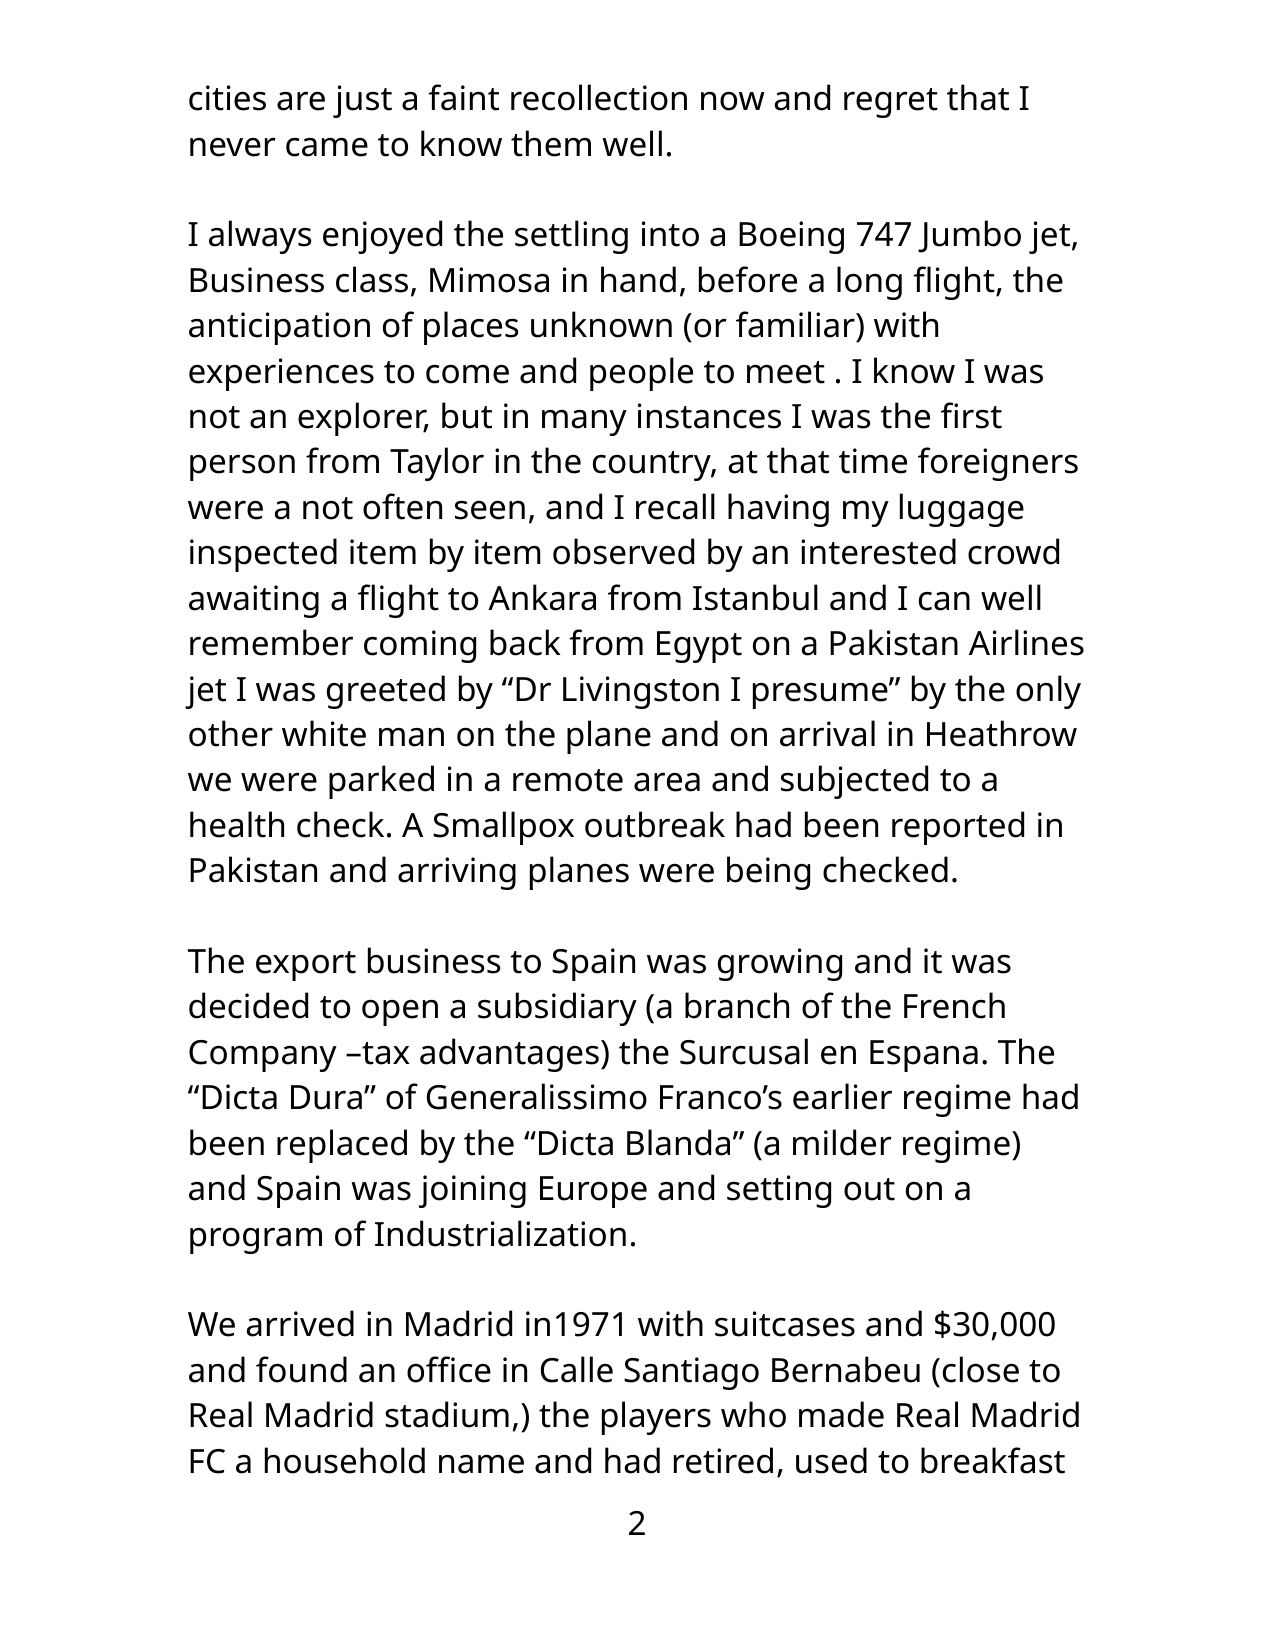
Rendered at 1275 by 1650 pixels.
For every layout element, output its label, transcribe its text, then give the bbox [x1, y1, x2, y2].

text cities are just a faint recollection now and regret that I never came to know them well. [187, 75, 1087, 166]
text The export business to Spain was growing and it was decided to open a subsidiary (a branch of the French Company –tax advantages) the Surcusal en Espana. The “Dicta Dura” of Generalissimo Franco’s earlier regime had been replaced by the “Dicta Blanda” (a milder regime) and Spain was joining Europe and setting out on a program of Industrialization. [187, 938, 1087, 1256]
text We arrived in Madrid in1971 with suitcases and $30,000 and found an office in Calle Santiago Bernabeu (close to Real Madrid stadium,) the players who made Real Madrid FC a household name and had retired, used to breakfast [187, 1301, 1087, 1483]
text I always enjoyed the settling into a Boeing 747 Jumbo jet, Business class, Mimosa in hand, before a long flight, the anticipation of places unknown (or familiar) with experiences to come and people to meet . I know I was not an explorer, but in many instances I was the first person from Taylor in the country, at that time foreigners were a not often seen, and I recall having my luggage inspected item by item observed by an interested crowd awaiting a flight to Ankara from Istanbul and I can well remember coming back from Egypt on a Pakistan Airlines jet I was greeted by “Dr Livingston I presume” by the only other white man on the plane and on arrival in Heathrow we were parked in a remote area and subjected to a health check. A Smallpox outbreak had been reported in Pakistan and arriving planes were being checked. [187, 211, 1087, 892]
